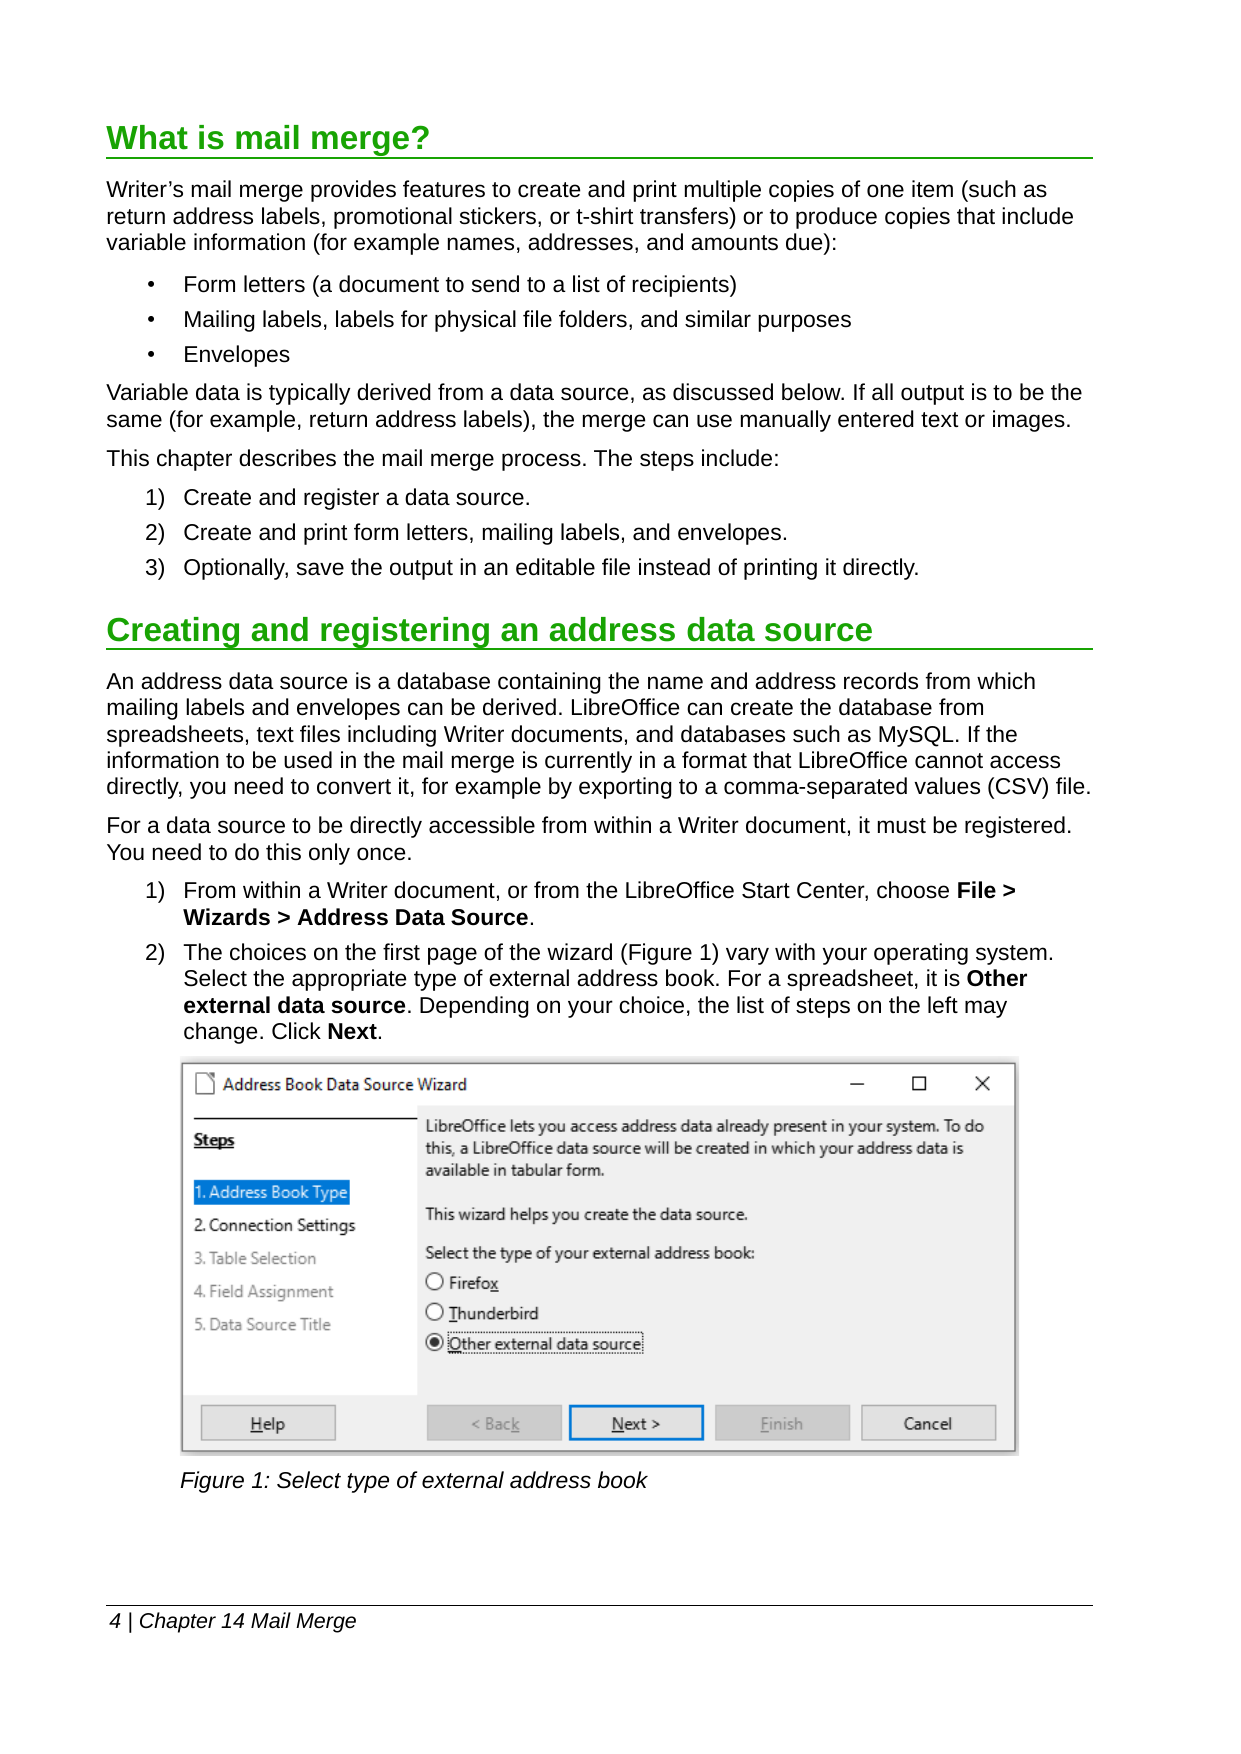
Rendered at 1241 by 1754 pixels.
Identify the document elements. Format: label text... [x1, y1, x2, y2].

subtitle What is mail merge? [106, 118, 1093, 157]
list From within a Writer document, or from the LibreOffice Start Center, choose File > Wizards > Address Data Source. [165, 877, 1093, 930]
subtitle Creating and registering an address data source [106, 610, 1093, 648]
list Optionally, save the output in an editable file instead of printing it directly. [165, 554, 1093, 580]
text Variable data is typically derived from a data source, as discussed below. If all output is to be the same (for example, return address labels), the merge can use manually entered text or images. [106, 379, 1093, 432]
text An address data source is a database containing the name and address records from which mailing labels and envelopes can be derived. LibreOffice can create the database from spreadsheets, text files including Writer documents, and databases such as MySQL. If the information to be used in the mail merge is currently in a format that LibreOffice cannot access directly, you need to convert it, for example by exporting to a comma-separated values (CSV) file. [106, 668, 1093, 800]
list The choices on the first page of the wizard (Figure 1) vary with your operating system. Select the appropriate type of external address book. For a spreadsheet, it is Other external data source. Depending on your choice, the list of steps on the left may change. Click Next. [165, 939, 1093, 1044]
text Figure 1: Select type of external address book [180, 1467, 1019, 1494]
list Writer’s mail merge provides features to create and print multiple copies of one item (such as return address labels, promotional stickers, or t-shirt transfers) or to produce copies that include variable information (for example names, addresses, and amounts due): [106, 176, 1093, 255]
text For a data source to be directly accessible from within a Writer document, it must be registered. You need to do this only once. [106, 812, 1093, 865]
list Mailing labels, labels for physical file folders, and similar purposes [144, 303, 1093, 332]
picture [179, 1056, 1020, 1456]
list Envelopes [144, 338, 1093, 371]
list Create and print form letters, mailing labels, and envelopes. [165, 519, 1093, 545]
list This chapter describes the mail merge process. The steps include: [106, 444, 1093, 471]
list Form letters (a document to send to a list of recipients) [144, 268, 1093, 297]
list Create and register a data source. [165, 483, 1093, 510]
